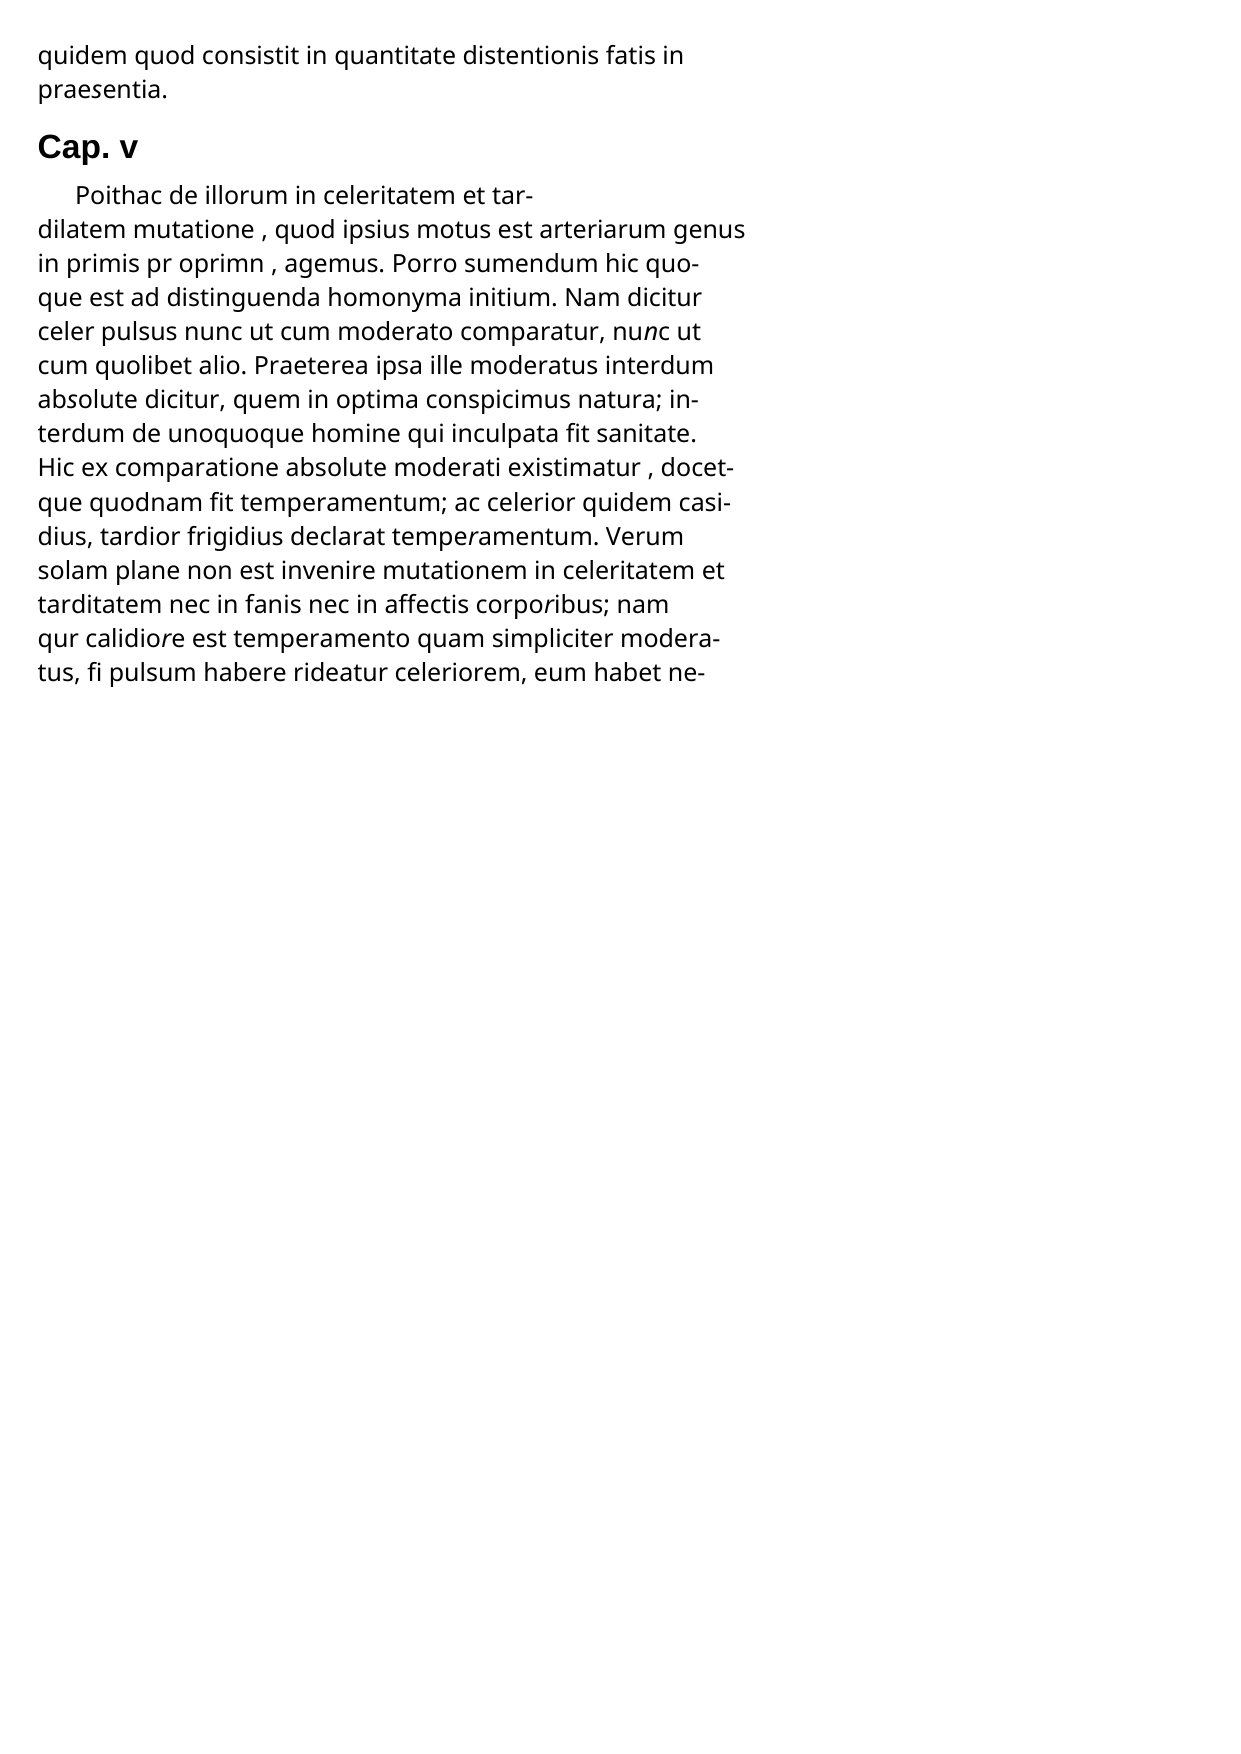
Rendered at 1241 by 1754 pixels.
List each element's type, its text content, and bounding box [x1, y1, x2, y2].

text Poithac de illorum in celeritatem et tar- dilatem mutatione , quod ipsius motus est arteriarum genus in primis pr oprimn , agemus. Porro sumendum hic quo- que est ad distinguenda homonyma initium. Nam dicitur celer pulsus nunc ut cum moderato comparatur, nunc ut cum quolibet alio. Praeterea ipsa ille moderatus interdum absolute dicitur, quem in optima conspicimus natura; in- terdum de unoquoque homine qui inculpata fit sanitate. Hic ex comparatione absolute moderati existimatur , docet- que quodnam fit temperamentum; ac celerior quidem casi- dius, tardior frigidius declarat temperamentum. Verum solam plane non est invenire mutationem in celeritatem et tarditatem nec in fanis nec in affectis corporibus; nam qur calidiore est temperamento quam simpliciter modera- tus, fi pulsum habere rideatur celeriorem, eum habet ne- [37, 178, 1203, 688]
text quidem quod consistit in quantitate distentionis fatis in praesentia. [37, 37, 1203, 106]
subtitle Cap. v [37, 126, 1203, 165]
